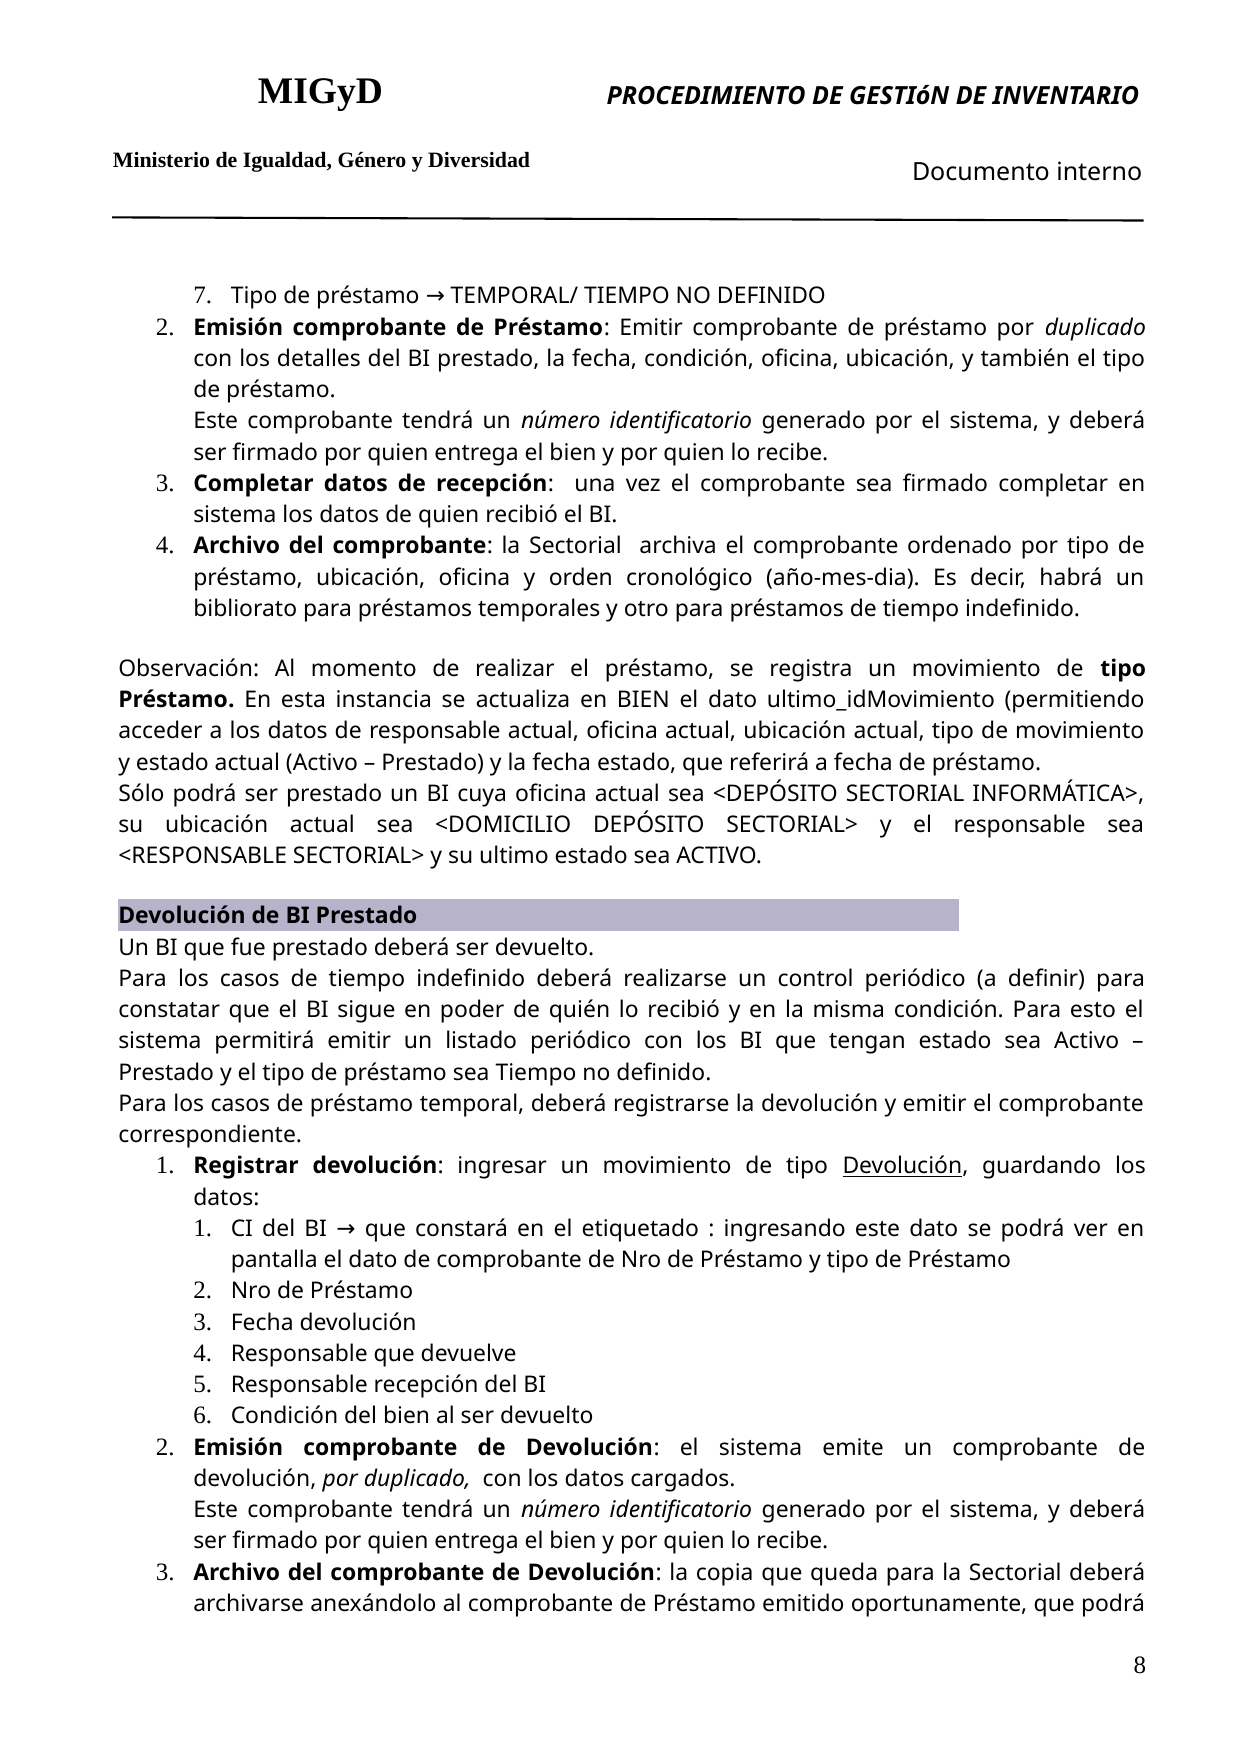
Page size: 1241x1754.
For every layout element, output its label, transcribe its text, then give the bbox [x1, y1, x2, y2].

list Tipo de préstamo → TEMPORAL/ TIEMPO NO DEFINIDO [193, 279, 1146, 311]
text Para los casos de tiempo indefinido deberá realizarse un control periódico (a definir) para constatar que el BI sigue en poder de quién lo recibió y en la misma condición. Para esto el sistema permitirá emitir un listado periódico con los BI que tengan estado sea Activo – Prestado y el tipo de préstamo sea Tiempo no definido. [118, 962, 1146, 1087]
text Un BI que fue prestado deberá ser devuelto. [118, 931, 1146, 962]
list Responsable recepción del BI [193, 1368, 1146, 1399]
list Condición del bien al ser devuelto [193, 1399, 1146, 1431]
text Sólo podrá ser prestado un BI cuya oficina actual sea <DEPÓSITO SECTORIAL INFORMÁTICA>, su ubicación actual sea <DOMICILIO DEPÓSITO SECTORIAL> y el responsable sea <RESPONSABLE SECTORIAL> y su ultimo estado sea ACTIVO. [118, 777, 1146, 871]
list Fecha devolución [193, 1306, 1146, 1337]
list Nro de Préstamo [193, 1274, 1146, 1306]
text Devolución de BI Prestado [118, 899, 1146, 931]
list Completar datos de recepción: una vez el comprobante sea firmado completar en sistema los datos de quien recibió el BI. [156, 467, 1146, 529]
list Emisión comprobante de Devolución: el sistema emite un comprobante de devolución, por duplicado, con los datos cargados. [156, 1431, 1146, 1493]
list CI del BI → que constará en el etiquetado : ingresando este dato se podrá ver en pantalla el dato de comprobante de Nro de Préstamo y tipo de Préstamo [193, 1212, 1146, 1274]
text Para los casos de préstamo temporal, deberá registrarse la devolución y emitir el comprobante correspondiente. [118, 1087, 1146, 1149]
text Observación: Al momento de realizar el préstamo, se registra un movimiento de tipo Préstamo. En esta instancia se actualiza en BIEN el dato ultimo_idMovimiento (permitiendo acceder a los datos de responsable actual, oficina actual, ubicación actual, tipo de movimiento y estado actual (Activo – Prestado) y la fecha estado, que referirá a fecha de préstamo. [118, 652, 1146, 777]
list Este comprobante tendrá un número identificatorio generado por el sistema, y deberá ser firmado por quien entrega el bien y por quien lo recibe. [156, 1493, 1146, 1556]
list Este comprobante tendrá un número identificatorio generado por el sistema, y deberá ser firmado por quien entrega el bien y por quien lo recibe. [156, 404, 1146, 467]
list Registrar devolución: ingresar un movimiento de tipo Devolución, guardando los datos: [156, 1149, 1146, 1212]
list Archivo del comprobante de Devolución: la copia que queda para la Sectorial deberá archivarse anexándolo al comprobante de Préstamo emitido oportunamente, que podrá [156, 1556, 1146, 1618]
list Responsable que devuelve [193, 1337, 1146, 1368]
list Emisión comprobante de Préstamo: Emitir comprobante de préstamo por duplicado con los detalles del BI prestado, la fecha, condición, oficina, ubicación, y también el tipo de préstamo. [156, 311, 1146, 404]
list Archivo del comprobante: la Sectorial archiva el comprobante ordenado por tipo de préstamo, ubicación, oficina y orden cronológico (año-mes-dia). Es decir, habrá un bibliorato para préstamos temporales y otro para préstamos de tiempo indefinido. [156, 529, 1146, 623]
